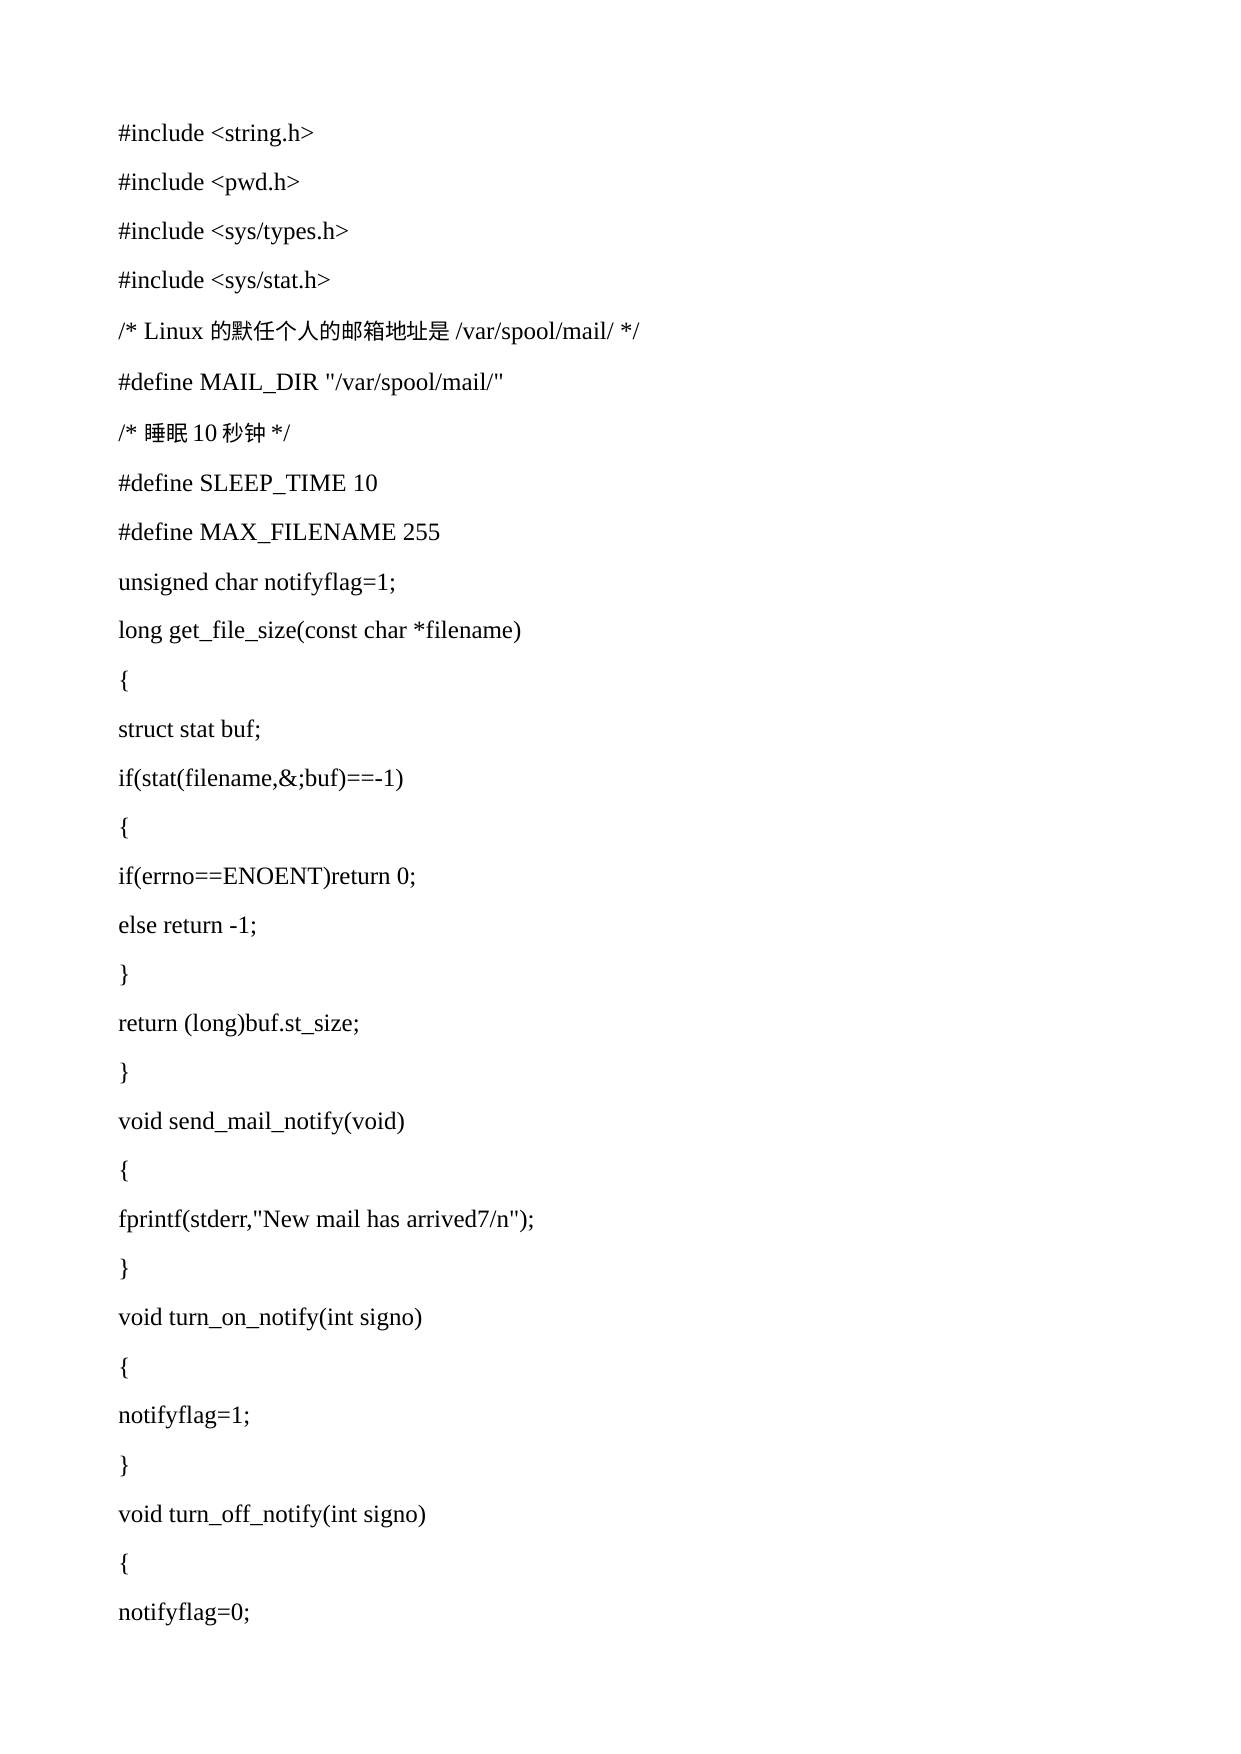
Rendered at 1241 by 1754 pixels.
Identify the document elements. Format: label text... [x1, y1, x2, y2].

text fprintf(stderr,"New mail has arrived7/n"); [118, 1204, 1122, 1233]
text } [118, 959, 1122, 988]
text { [118, 812, 1122, 841]
text else return -1; [118, 910, 1122, 939]
text #include <sys/types.h> [118, 216, 1122, 245]
text void turn_on_notify(int signo) [118, 1302, 1122, 1331]
text notifyflag=1; [118, 1401, 1122, 1429]
text #define MAIL_DIR "/var/spool/mail/" [118, 367, 1122, 396]
text /* 睡眠10秒钟 */ [118, 416, 1122, 448]
text { [118, 1548, 1122, 1577]
text long get_file_size(const char *filename) [118, 616, 1122, 644]
text { [118, 665, 1122, 693]
text void turn_off_notify(int signo) [118, 1499, 1122, 1527]
text return (long)buf.st_size; [118, 1008, 1122, 1037]
text notifyflag=0; [118, 1597, 1122, 1626]
text struct stat buf; [118, 714, 1122, 742]
text #include <pwd.h> [118, 167, 1122, 196]
text unsigned char notifyflag=1; [118, 567, 1122, 595]
text #include <sys/stat.h> [118, 265, 1122, 294]
text } [118, 1253, 1122, 1282]
text void send_mail_notify(void) [118, 1106, 1122, 1135]
text /* Linux 的默任个人的邮箱地址是 /var/spool/mail/ */ [118, 314, 1122, 346]
text #define MAX_FILENAME 255 [118, 517, 1122, 546]
text { [118, 1155, 1122, 1184]
text { [118, 1352, 1122, 1380]
text if(errno==ENOENT)return 0; [118, 861, 1122, 890]
text } [118, 1057, 1122, 1086]
text if(stat(filename,&;buf)==-1) [118, 763, 1122, 792]
text } [118, 1450, 1122, 1478]
text #define SLEEP_TIME 10 [118, 468, 1122, 497]
text #include <string.h> [118, 118, 1122, 147]
